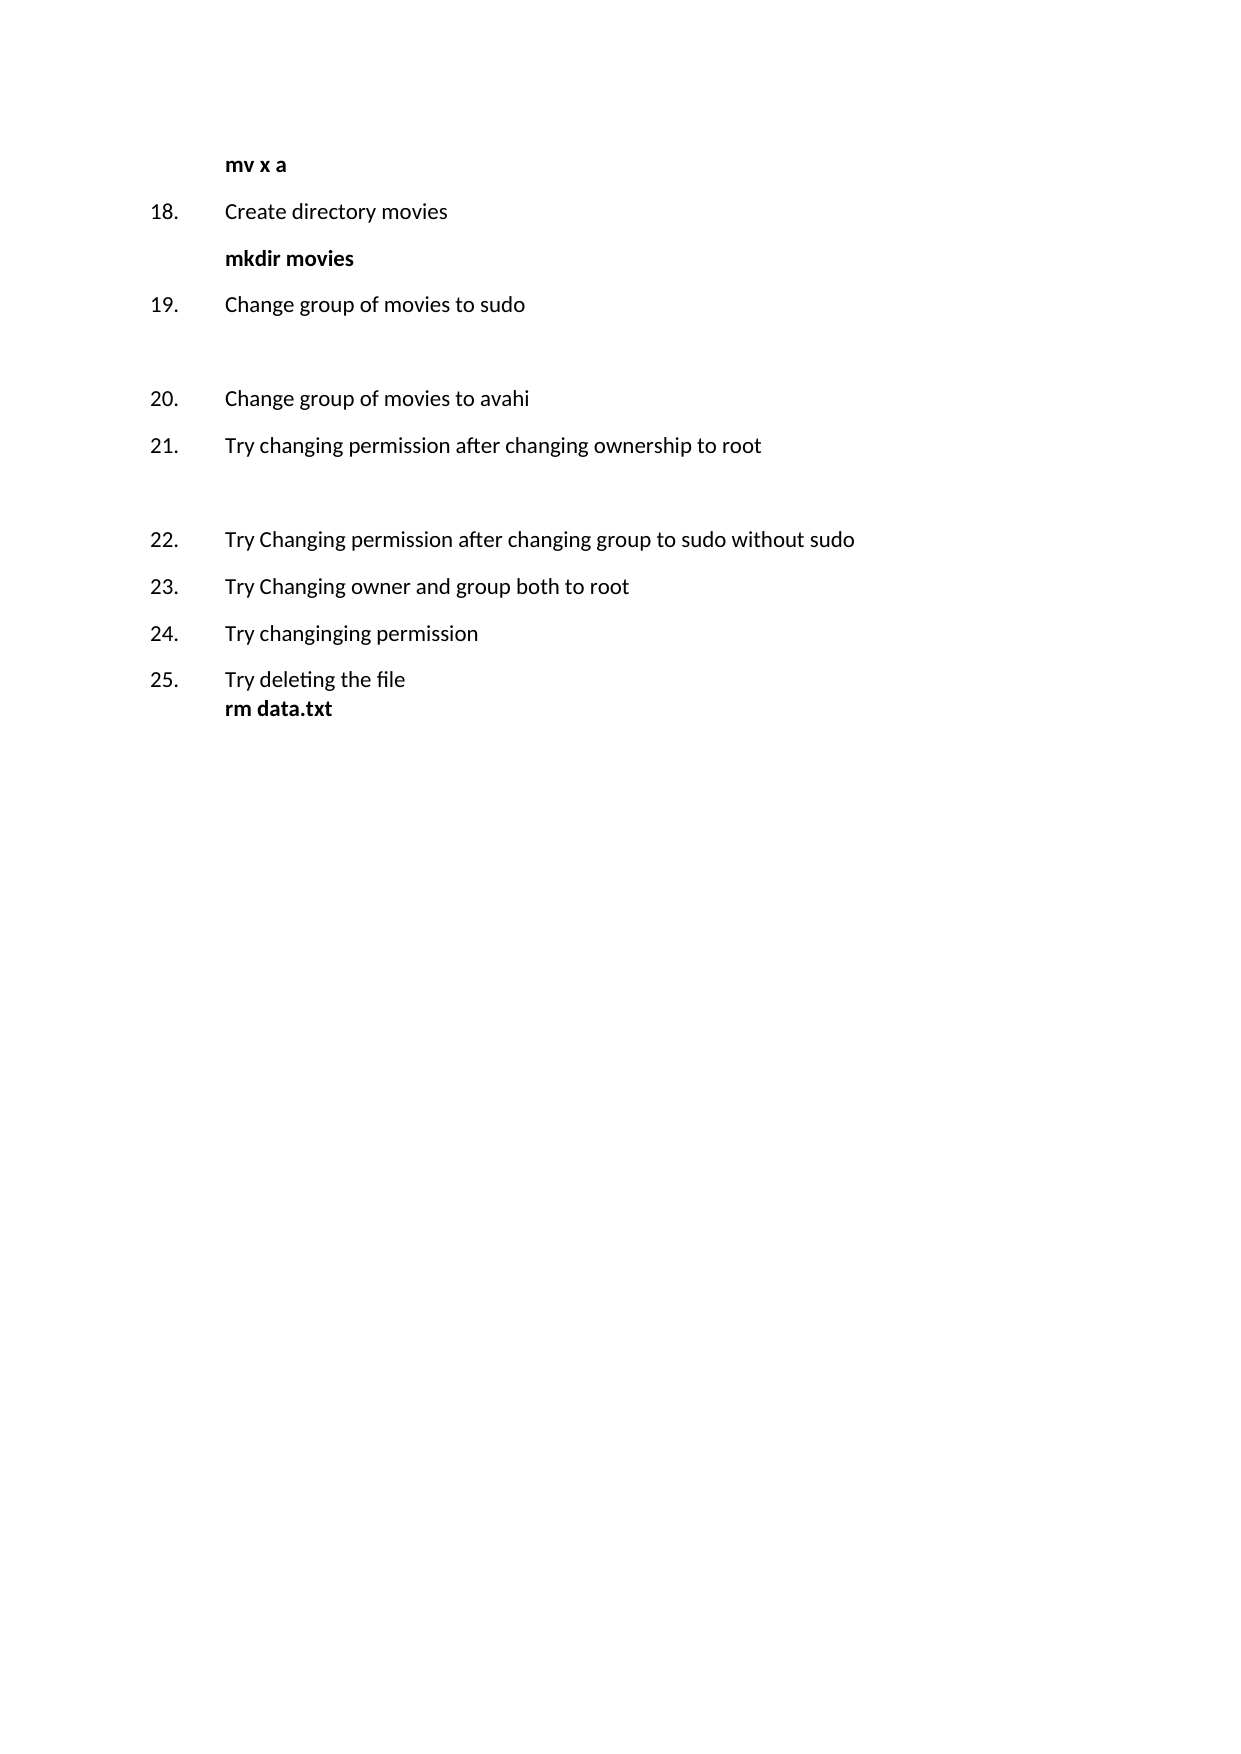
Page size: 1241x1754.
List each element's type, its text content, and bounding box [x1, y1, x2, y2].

text mkdir movies [150, 244, 1090, 272]
text 25. Try deleting the file [150, 666, 1090, 694]
text mv x a [150, 150, 1090, 178]
text rm data.txt [150, 694, 1090, 722]
text 19. Change group of movies to sudo [150, 291, 1090, 319]
text 18. Create directory movies [150, 197, 1090, 225]
text 22. Try Changing permission after changing group to sudo without sudo [150, 525, 1090, 553]
text 20. Change group of movies to avahi [150, 384, 1090, 412]
text 23. Try Changing owner and group both to root [150, 572, 1090, 600]
text 24. Try changinging permission [150, 619, 1090, 647]
text 21. Try changing permission after changing ownership to root [150, 431, 1090, 459]
